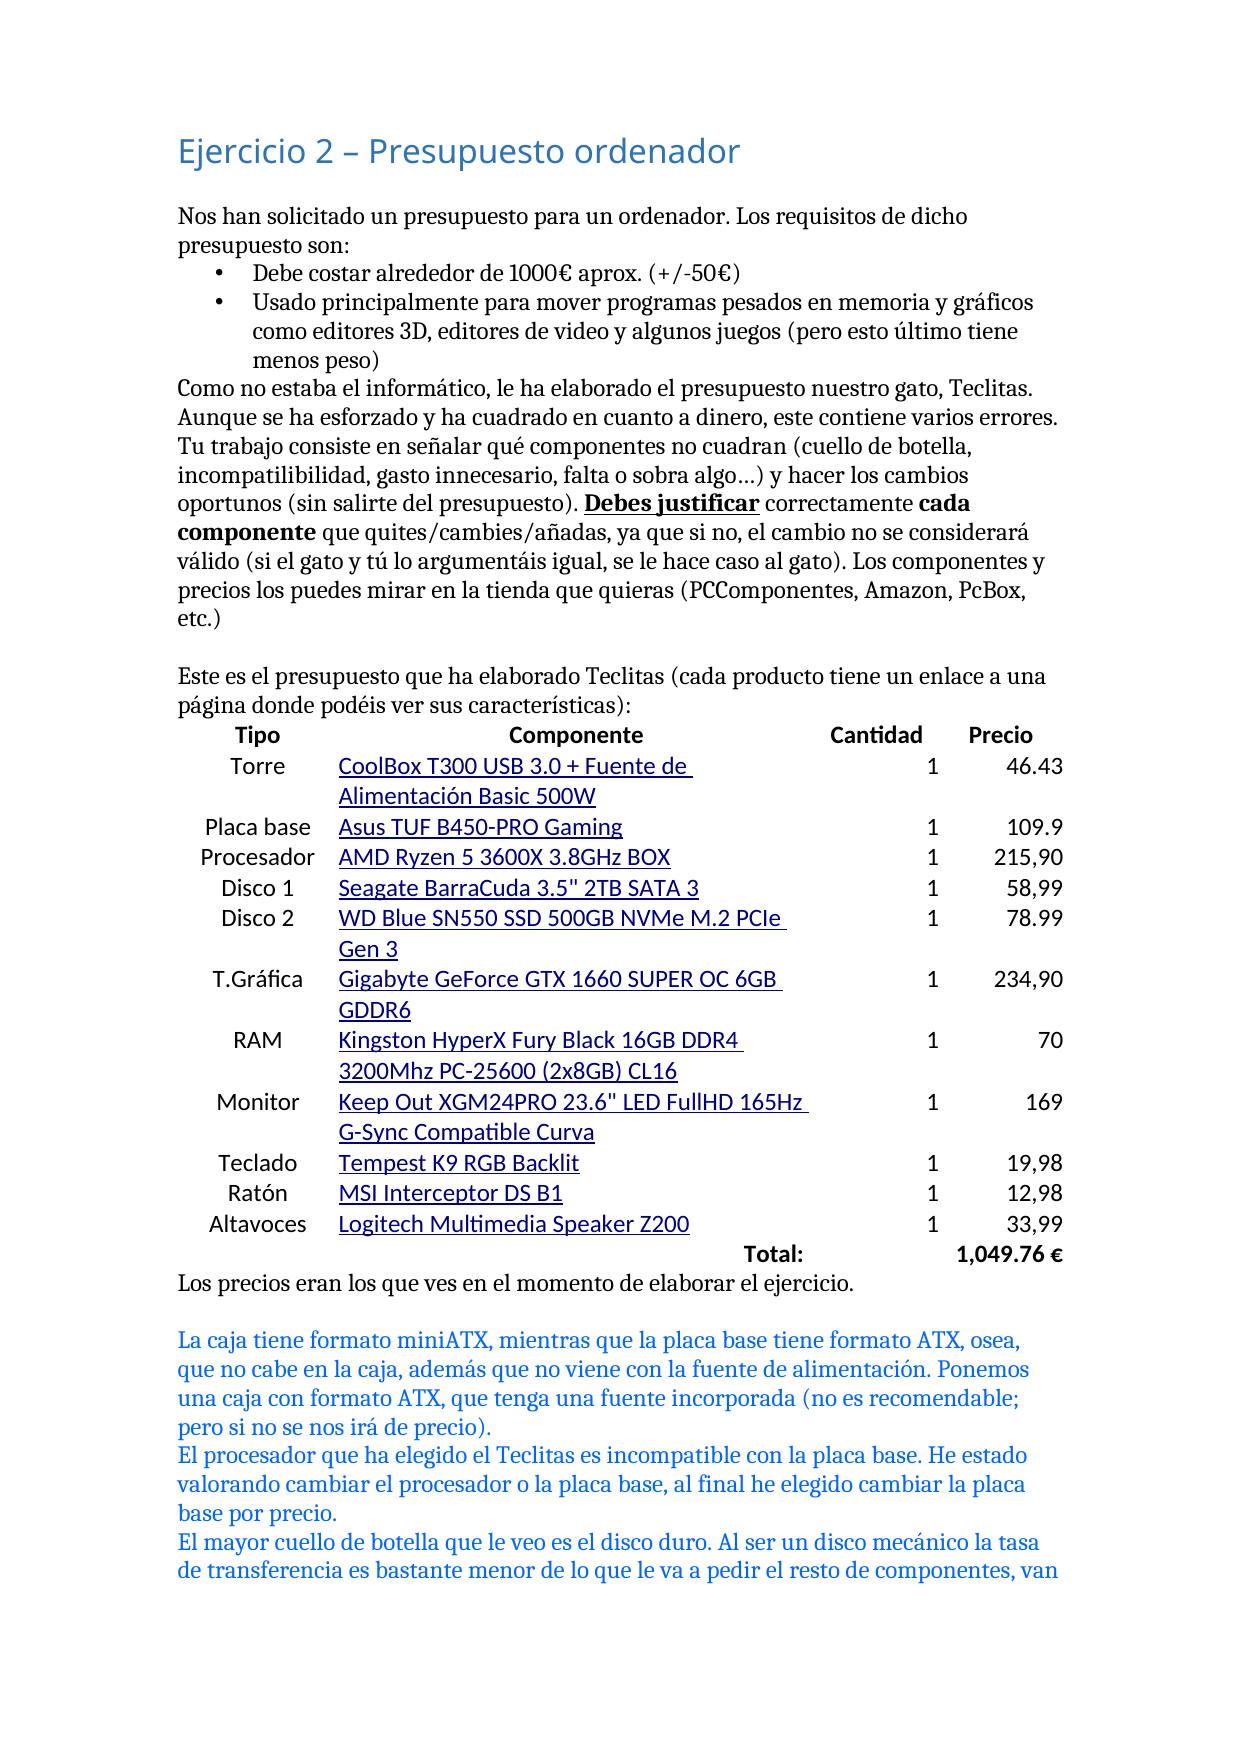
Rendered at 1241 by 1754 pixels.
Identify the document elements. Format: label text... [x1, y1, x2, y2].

text Nos han solicitado un presupuesto para un ordenador. Los requisitos de dicho presupuesto son: [177, 202, 1063, 259]
table_cell T.Gráfica [177, 964, 338, 1024]
table_cell 1 [815, 872, 939, 902]
table_cell Disco 1 [177, 872, 338, 902]
text El mayor cuello de botella que le veo es el disco duro. Al ser un disco mecánico la tasa de transferencia es bastante menor de lo que le va a pedir el resto de componentes, van [177, 1527, 1063, 1585]
table_cell CoolBox T300 USB 3.0 + Fuente de Alimentación Basic 500W [338, 750, 815, 811]
table_header Tipo [177, 719, 338, 750]
table_cell AMD Ryzen 5 3600X 3.8GHz BOX [338, 841, 815, 872]
list Usado principalmente para mover programas pesados en memoria y gráficos como editores 3D, editores de video y algunos juegos (pero esto último tiene menos peso) [215, 288, 1063, 374]
table_cell 1 [815, 841, 939, 872]
table_cell Monitor [177, 1086, 338, 1147]
table_cell 215,90 [939, 841, 1063, 872]
table_cell Disco 2 [177, 903, 338, 963]
table_cell 19,98 [939, 1147, 1063, 1177]
table_cell Logitech Multimedia Speaker Z200 [338, 1208, 815, 1238]
table_cell 1 [815, 1208, 939, 1238]
text Como no estaba el informático, le ha elaborado el presupuesto nuestro gato, Teclitas. Aunque se ha esforzado y ha cuadrado en cuanto a dinero, este contiene varios errores. [177, 374, 1063, 432]
table_cell [177, 1238, 338, 1269]
table_cell 78,99 [939, 903, 1063, 963]
table_cell 12,98 [939, 1177, 1063, 1208]
table_cell Gigabyte GeForce GTX 1660 SUPER OC 6GB GDDR6 [338, 964, 815, 1024]
table_cell Placa base [177, 811, 338, 841]
table_cell Teclado [177, 1147, 338, 1177]
text La caja tiene formato miniATX, mientras que la placa base tiene formato ATX, osea, que no cabe en la caja, además que no viene con la fuente de alimentación. Ponemos una caja con formato ATX, que tenga una fuente incorporada (no es recomendable; pero si no se nos irá de precio). [177, 1326, 1063, 1441]
table_cell Keep Out XGM24PRO 23.6" LED FullHD 165Hz G-Sync Compatible Curva [338, 1086, 815, 1147]
table_cell 109,9 [939, 811, 1063, 841]
table_cell 70 [939, 1025, 1063, 1086]
table_cell WD Blue SN550 SSD 500GB NVMe M.2 PCIe Gen 3 [338, 903, 815, 963]
table_cell 33,99 [939, 1208, 1063, 1238]
subtitle Ejercicio 2 – Presupuesto ordenador [177, 128, 1063, 173]
text Este es el presupuesto que ha elaborado Teclitas (cada producto tiene un enlace a una página donde podéis ver sus características): [177, 662, 1063, 719]
table_cell Torre [177, 750, 338, 811]
table_cell 1 [815, 1025, 939, 1086]
table_cell MSI Interceptor DS B1 [338, 1177, 815, 1208]
table_cell Tempest K9 RGB Backlit [338, 1147, 815, 1177]
table_cell 1 [815, 750, 939, 811]
table_cell Asus TUF B450-PRO Gaming [338, 811, 815, 841]
table_cell [815, 1238, 939, 1269]
table_cell 1 [815, 964, 939, 1024]
table_cell Ratón [177, 1177, 338, 1208]
table_cell 1.049,76 € [939, 1238, 1063, 1269]
table_cell Total: [338, 1238, 815, 1269]
list Debe costar alrededor de 1000€ aprox. (+/-50€) [215, 259, 1063, 288]
table_cell RAM [177, 1025, 338, 1086]
text El procesador que ha elegido el Teclitas es incompatible con la placa base. He estado valorando cambiar el procesador o la placa base, al final he elegido cambiar la placa base por precio. [177, 1441, 1063, 1527]
table_cell 1 [815, 903, 939, 963]
table_cell Altavoces [177, 1208, 338, 1238]
text Tu trabajo consiste en señalar qué componentes no cuadran (cuello de botella, incompatilibilidad, gasto innecesario, falta o sobra algo…) y hacer los cambios oportunos (sin salirte del presupuesto). Debes justificar correctamente cada componente que quites/cambies/añadas, ya que si no, el cambio no se considerará válido (si el gato y tú lo argumentáis igual, se le hace caso al gato). Los componentes y precios los puedes mirar en la tienda que quieras (PCComponentes, Amazon, PcBox, etc.) [177, 432, 1063, 633]
table_cell Procesador [177, 841, 338, 872]
table_cell 46,43 [939, 750, 1063, 811]
table_cell 58,99 [939, 872, 1063, 902]
table_header Componente [338, 719, 815, 750]
table_cell Seagate BarraCuda 3.5" 2TB SATA 3 [338, 872, 815, 902]
table_header Cantidad [815, 719, 939, 750]
table_header Precio [939, 719, 1063, 750]
table_cell Kingston HyperX Fury Black 16GB DDR4 3200Mhz PC-25600 (2x8GB) CL16 [338, 1025, 815, 1086]
text Los precios eran los que ves en el momento de elaborar el ejercicio. [177, 1269, 1063, 1297]
table_cell 1 [815, 1147, 939, 1177]
table_cell 1 [815, 811, 939, 841]
table_cell 234,90 [939, 964, 1063, 1024]
table_cell 1 [815, 1086, 939, 1147]
table_cell 169 [939, 1086, 1063, 1147]
table_cell 1 [815, 1177, 939, 1208]
